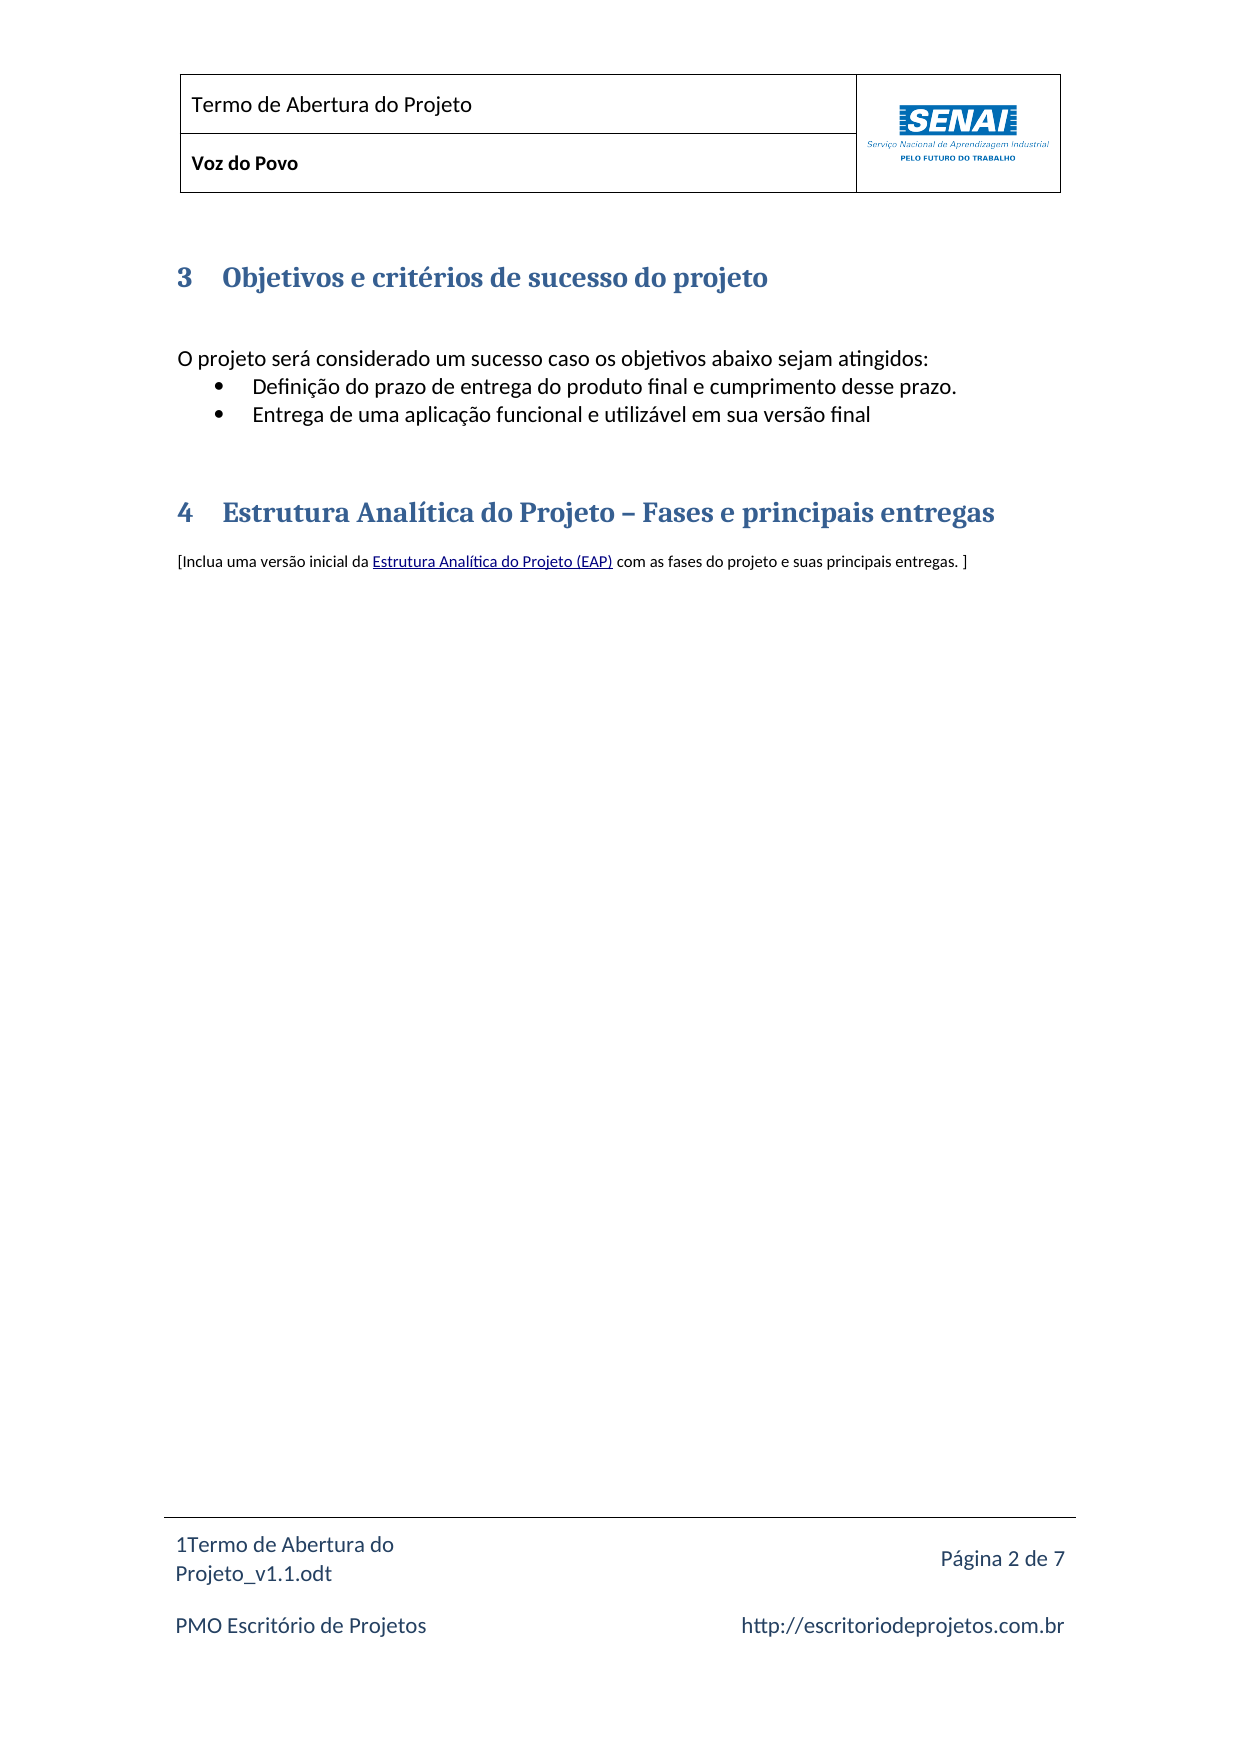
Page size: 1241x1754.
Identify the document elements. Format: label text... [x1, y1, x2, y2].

subtitle Objetivos e critérios de sucesso do projeto [177, 261, 1063, 295]
text [Inclua uma versão inicial da Estrutura Analítica do Projeto (EAP) com as fases do projeto e suas principais entregas. ] [177, 551, 1063, 571]
subtitle Estrutura Analítica do Projeto – Fases e principais entregas [177, 496, 1063, 530]
list Definição do prazo de entrega do produto final e cumprimento desse prazo. [215, 372, 1063, 400]
text O projeto será considerado um sucesso caso os objetivos abaixo sejam atingidos: [177, 344, 1063, 372]
list Entrega de uma aplicação funcional e utilizável em sua versão final [215, 400, 1063, 428]
